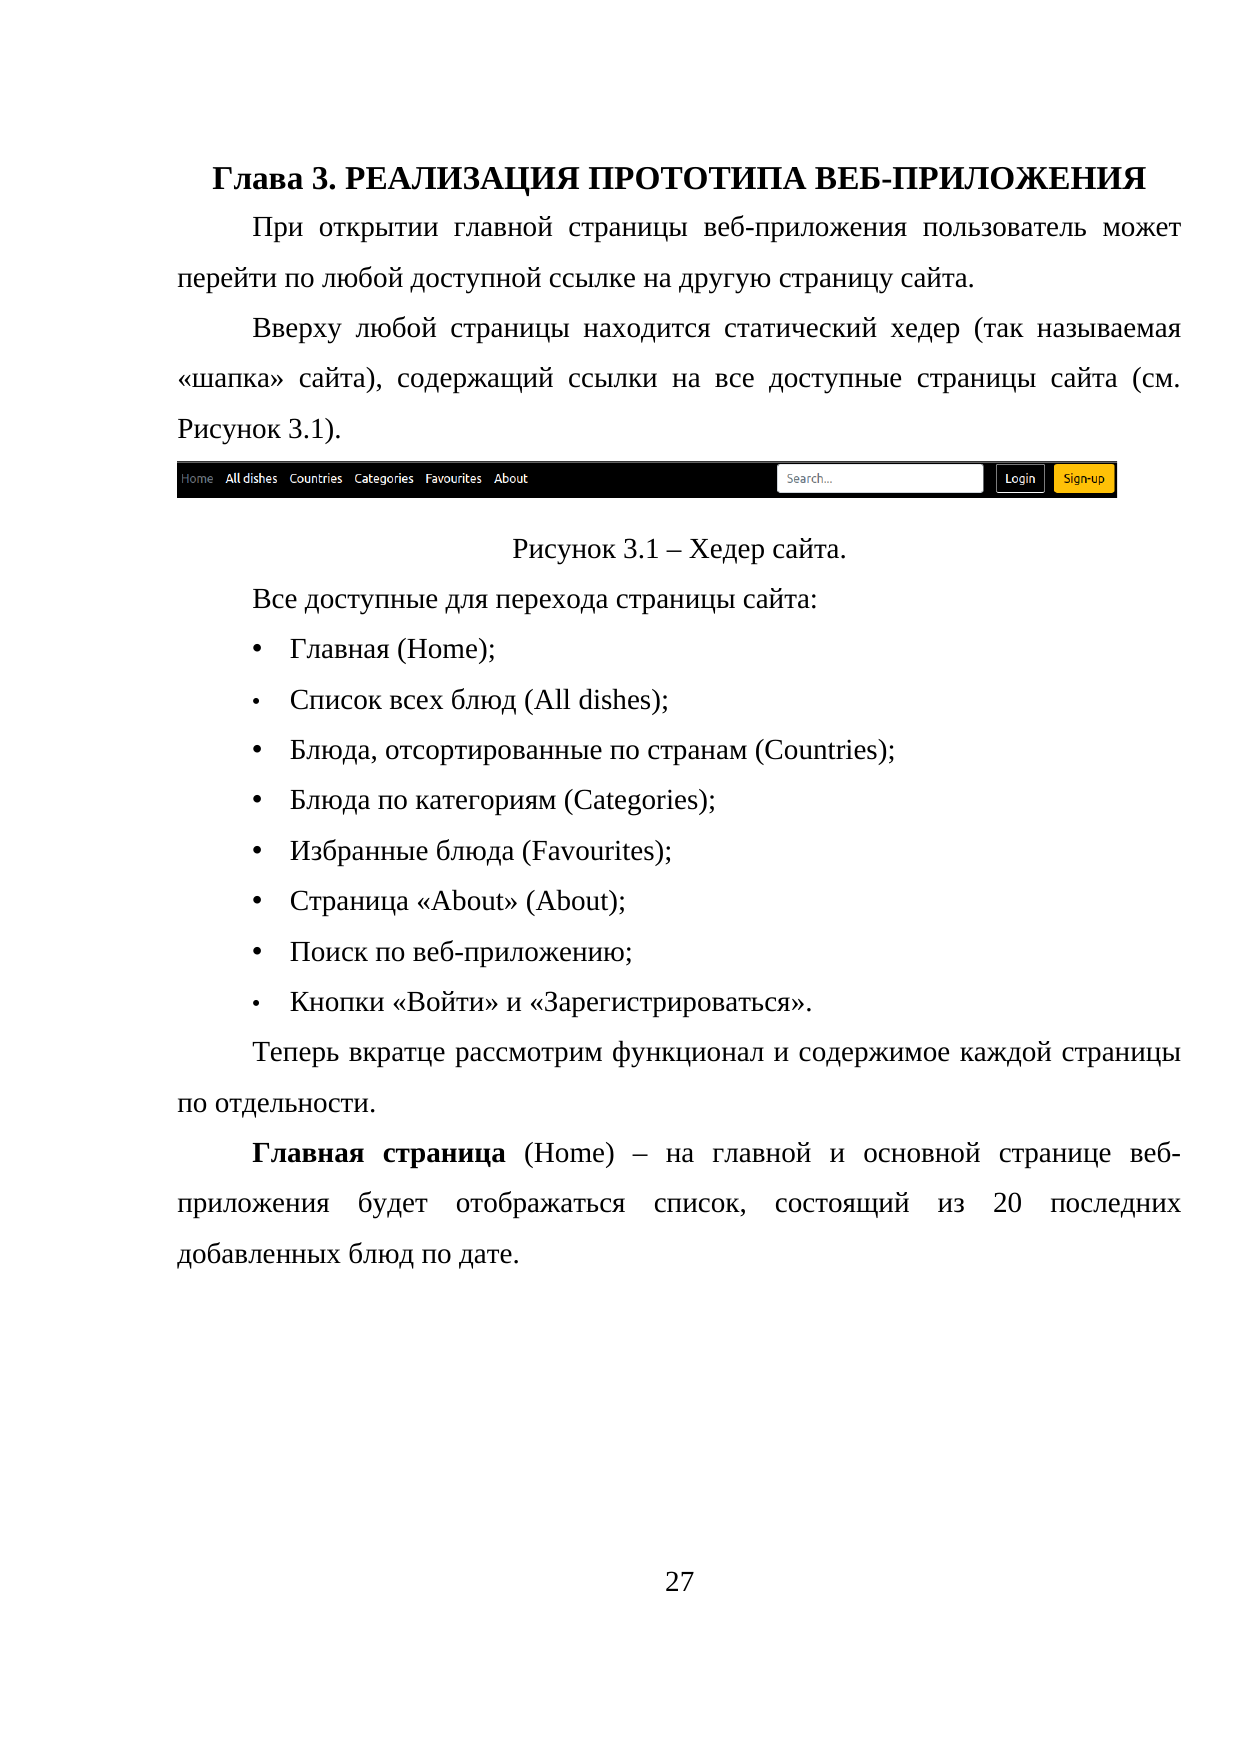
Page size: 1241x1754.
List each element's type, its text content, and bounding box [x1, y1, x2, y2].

text Вверху любой страницы находится статический хедер (так называемая «шапка» сайта), содержащий ссылки на все доступные страницы сайта (см. Рисунок 3.1). [177, 310, 1182, 444]
text Все доступные для перехода страницы сайта: [177, 581, 1182, 614]
list Кнопки «Войти» и «Зарегистрироваться». [252, 984, 1182, 1018]
list Поиск по веб-приложению; [252, 934, 1182, 967]
picture [177, 461, 1118, 498]
list Блюда по категориям (Categories); [252, 782, 1182, 816]
list Страница «About» (About); [252, 883, 1182, 917]
text При открытии главной страницы веб-приложения пользователь может перейти по любой доступной ссылке на другую страницу сайта. [177, 209, 1182, 293]
list Избранные блюда (Favourites); [252, 833, 1182, 867]
list Список всех блюд (All dishes); [252, 682, 1182, 715]
text Теперь вкратце рассмотрим функционал и содержимое каждой страницы по отдельности. [177, 1034, 1182, 1118]
list Блюда, отсортированные по странам (Countries); [252, 732, 1182, 766]
text Рисунок 3.1 – Хедер сайта. [177, 461, 1182, 564]
list Главная (Home); [252, 631, 1182, 665]
subtitle Глава 3. РЕАЛИЗАЦИЯ ПРОТОТИПА ВЕБ-ПРИЛОЖЕНИЯ [177, 159, 1182, 197]
text Главная страница (Home) – на главной и основной странице веб-приложения будет отображаться список, состоящий из 20 последних добавленных блюд по дате. [177, 1135, 1182, 1269]
